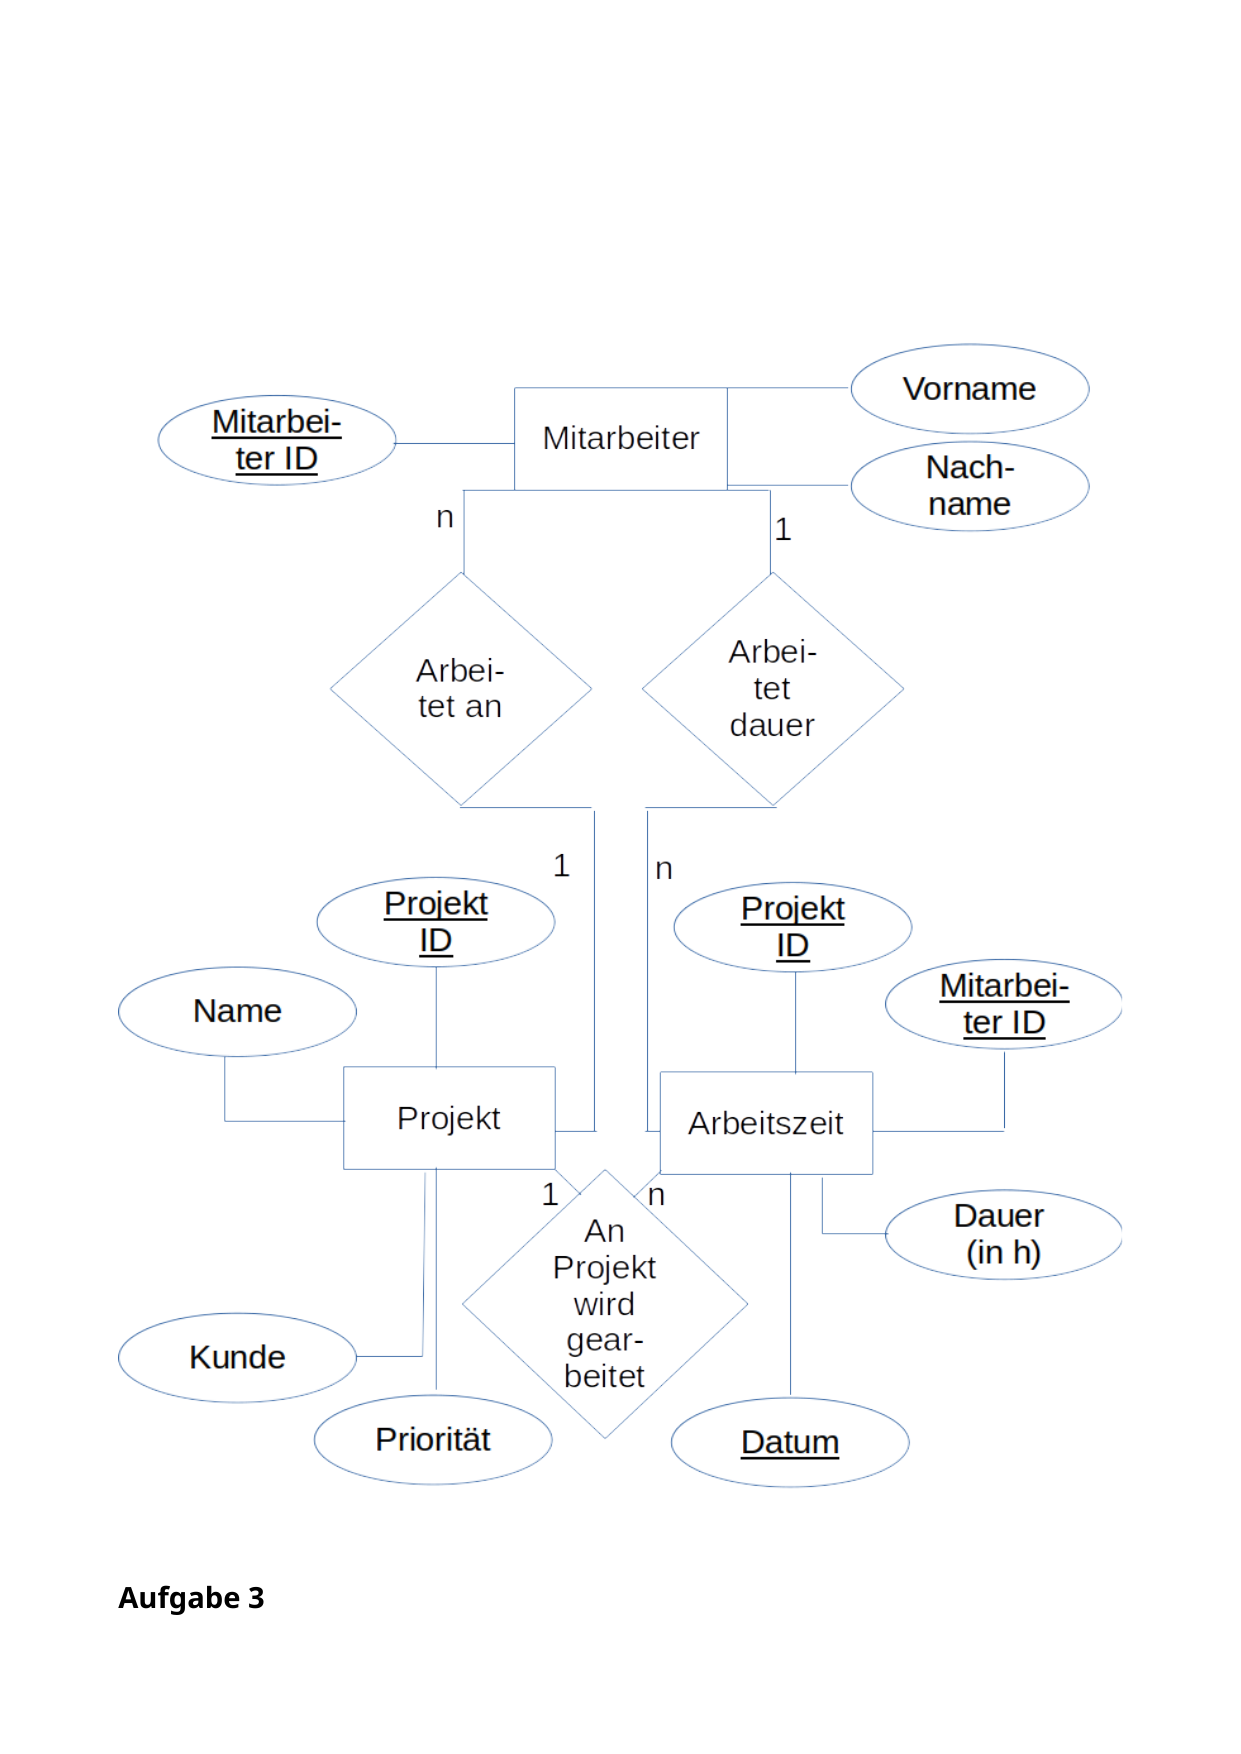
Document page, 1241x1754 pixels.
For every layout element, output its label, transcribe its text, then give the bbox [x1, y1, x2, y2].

text Aufgabe 3 [118, 1578, 1122, 1617]
picture [118, 118, 1123, 1538]
